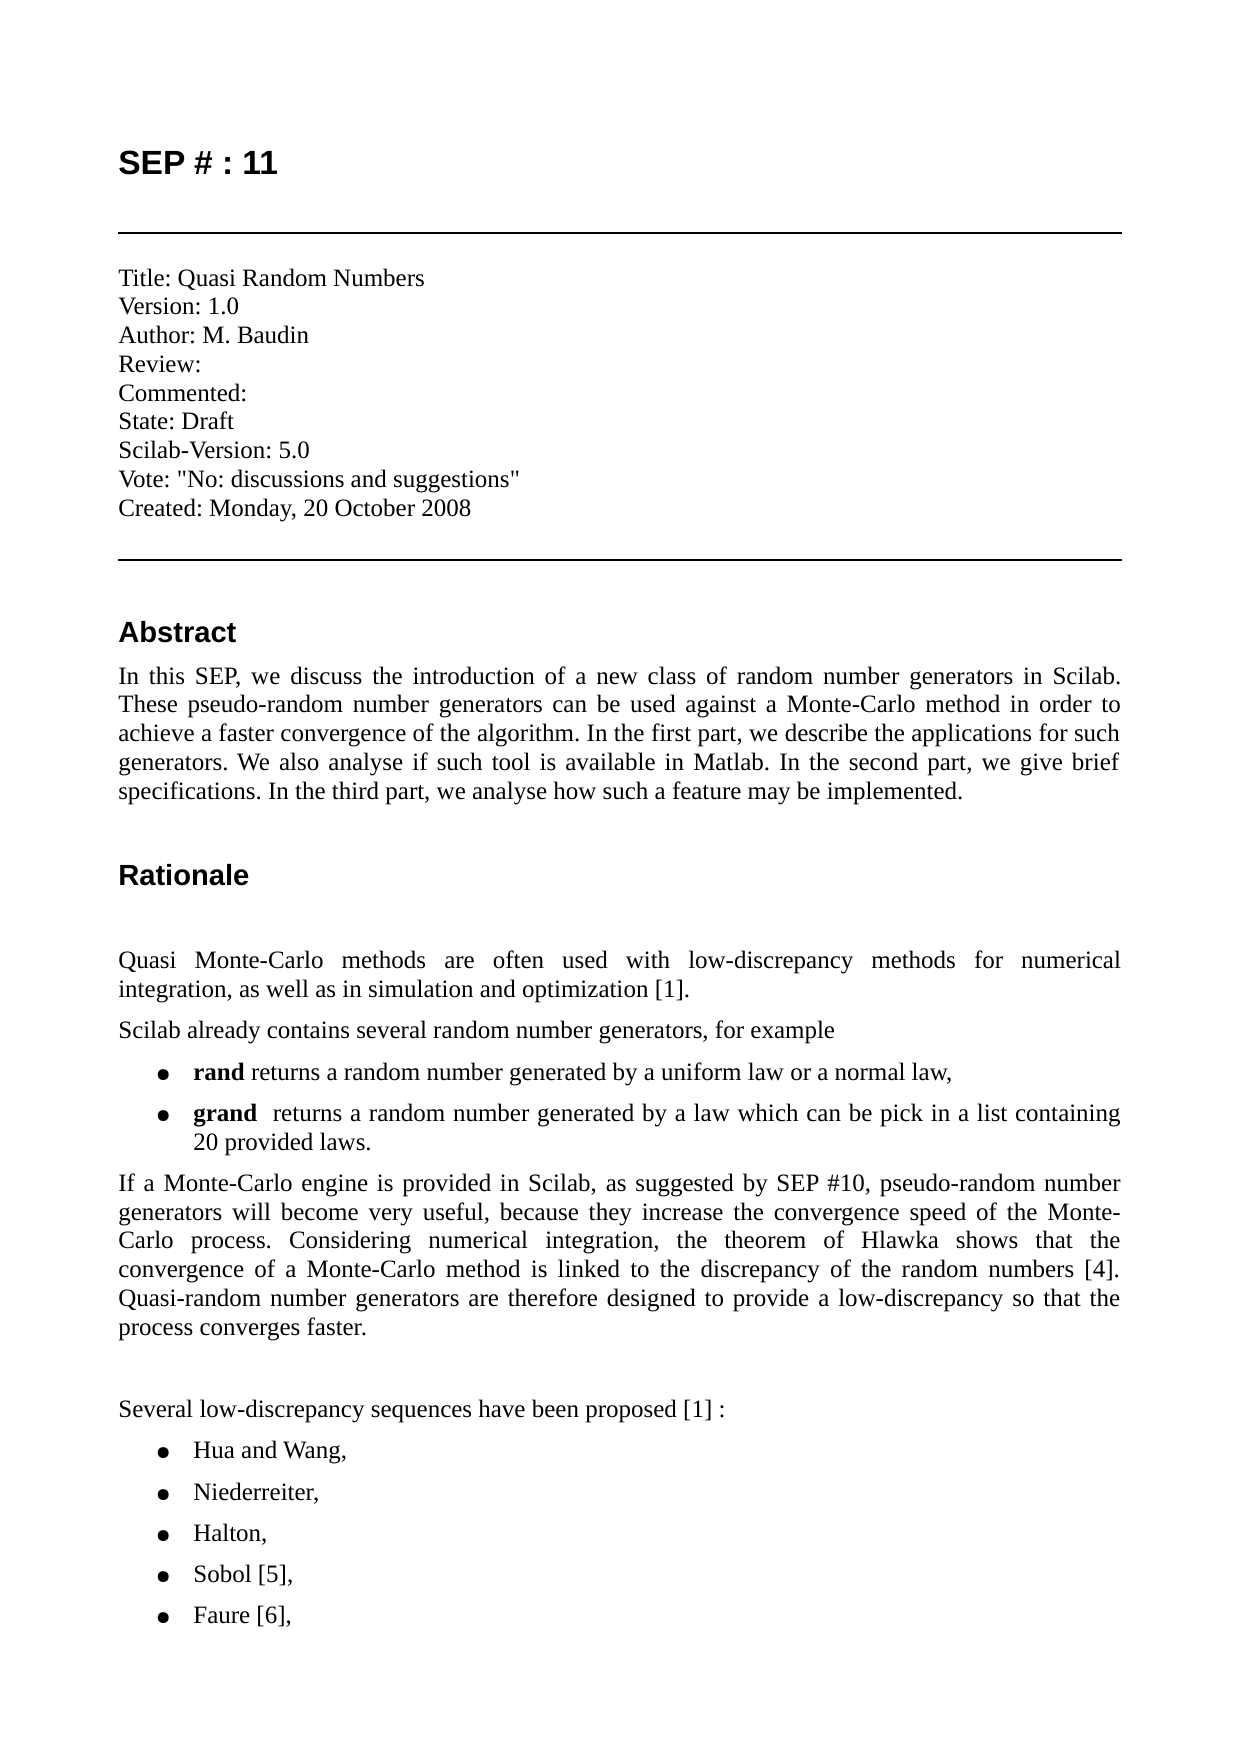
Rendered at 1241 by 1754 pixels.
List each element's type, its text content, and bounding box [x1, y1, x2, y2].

text Scilab-Version: 5.0 [118, 435, 1122, 464]
subtitle SEP # : 11 [118, 143, 1122, 182]
text Title: Quasi Random Numbers [118, 263, 1122, 291]
list Hua and Wang, [156, 1436, 1122, 1464]
list Faure [6], [156, 1601, 1122, 1629]
text Commented: [118, 378, 1122, 406]
text Version: 1.0 [118, 291, 1122, 320]
text Vote: "No: discussions and suggestions" [118, 464, 1122, 493]
text If a Monte-Carlo engine is provided in Scilab, as suggested by SEP #10, pseudo-random number generators will become very useful, because they increase the convergence speed of the Monte-Carlo process. Considering numerical integration, the theorem of Hlawka shows that the convergence of a Monte-Carlo method is linked to the discrepancy of the random numbers [4]. Quasi-random number generators are therefore designed to provide a low-discrepancy so that the process converges faster. [118, 1168, 1122, 1341]
subtitle Abstract [118, 615, 1122, 648]
text Created: Monday, 20 October 2008 [118, 493, 1122, 521]
text Review: [118, 349, 1122, 378]
text Quasi Monte-Carlo methods are often used with low-discrepancy methods for numerical integration, as well as in simulation and optimization [1]. [118, 946, 1122, 1003]
subtitle Rationale [118, 858, 1122, 892]
text Author: M. Baudin [118, 320, 1122, 349]
text State: Draft [118, 406, 1122, 435]
list Niederreiter, [156, 1477, 1122, 1506]
text Scilab already contains several random number generators, for example [118, 1016, 1122, 1044]
list rand returns a random number generated by a uniform law or a normal law, [156, 1057, 1122, 1086]
list Halton, [156, 1518, 1122, 1547]
list Sobol [5], [156, 1559, 1122, 1588]
text In this SEP, we discuss the introduction of a new class of random number generators in Scilab. These pseudo-random number generators can be used against a Monte-Carlo method in order to achieve a faster convergence of the algorithm. In the first part, we describe the applications for such generators. We also analyse if such tool is available in Matlab. In the second part, we give brief specifications. In the third part, we analyse how such a feature may be implemented. [118, 661, 1122, 804]
text Several low-discrepancy sequences have been proposed [1] : [118, 1394, 1122, 1423]
list grand returns a random number generated by a law which can be pick in a list containing 20 provided laws. [156, 1098, 1122, 1156]
